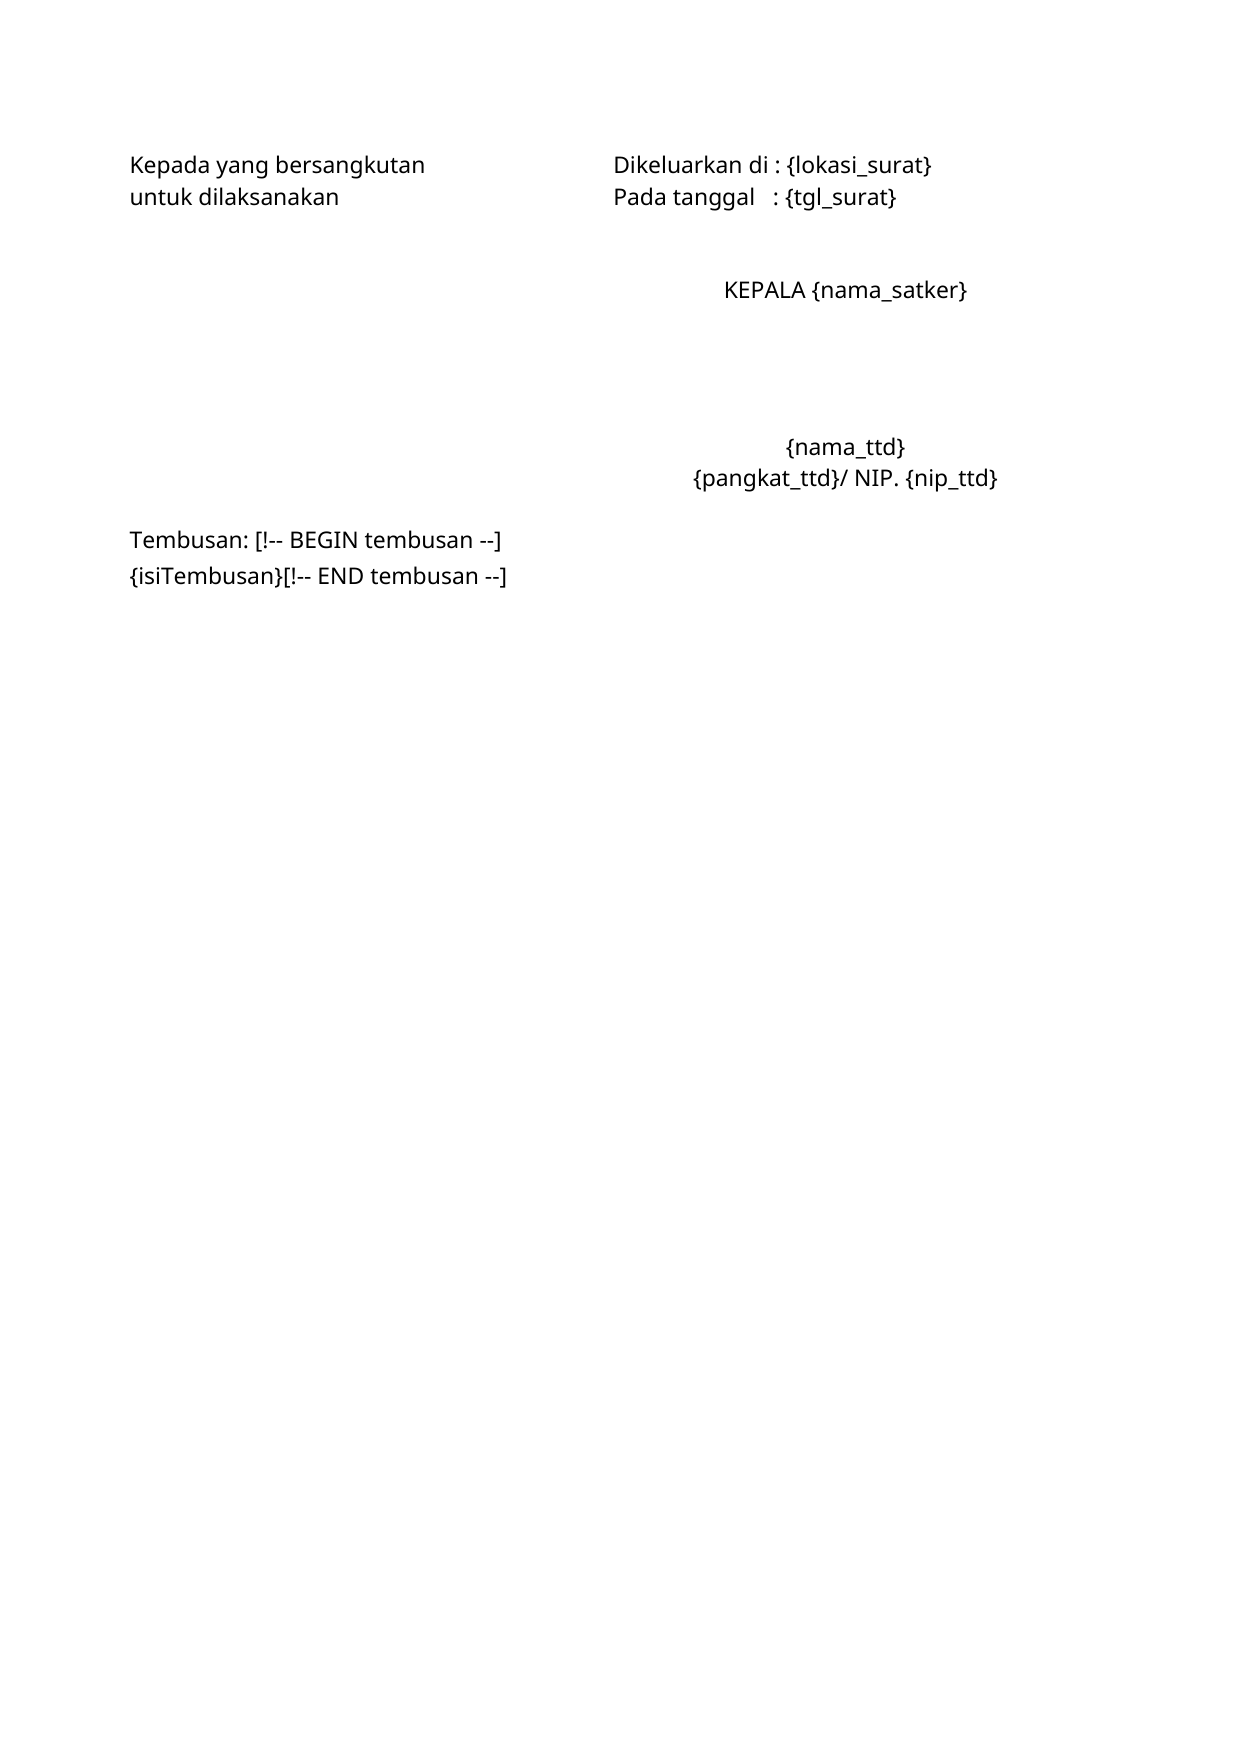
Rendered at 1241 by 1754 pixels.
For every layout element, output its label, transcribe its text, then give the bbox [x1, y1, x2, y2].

table_cell [571, 306, 1119, 431]
table_header KEPALA {nama_satker} [571, 274, 1119, 306]
table_cell [602, 212, 1124, 274]
table_cell {nama_ttd} [571, 431, 1119, 462]
table_cell [118, 118, 1124, 149]
table_cell {pangkat_ttd}/ NIP. {nip_ttd} [571, 462, 1119, 493]
table_cell [118, 212, 602, 274]
table_cell Pada tanggal : {tgl_surat} [602, 181, 1124, 212]
table_cell Dikeluarkan di : {lokasi_surat} [602, 149, 1124, 181]
table_cell Kepada yang bersangkutan [118, 149, 602, 181]
table_cell untuk dilaksanakan [118, 181, 602, 212]
table_cell Tembusan: [!-- BEGIN tembusan --] {isiTembusan}[!-- END tembusan --] [118, 524, 1124, 592]
table_cell [118, 274, 1124, 524]
